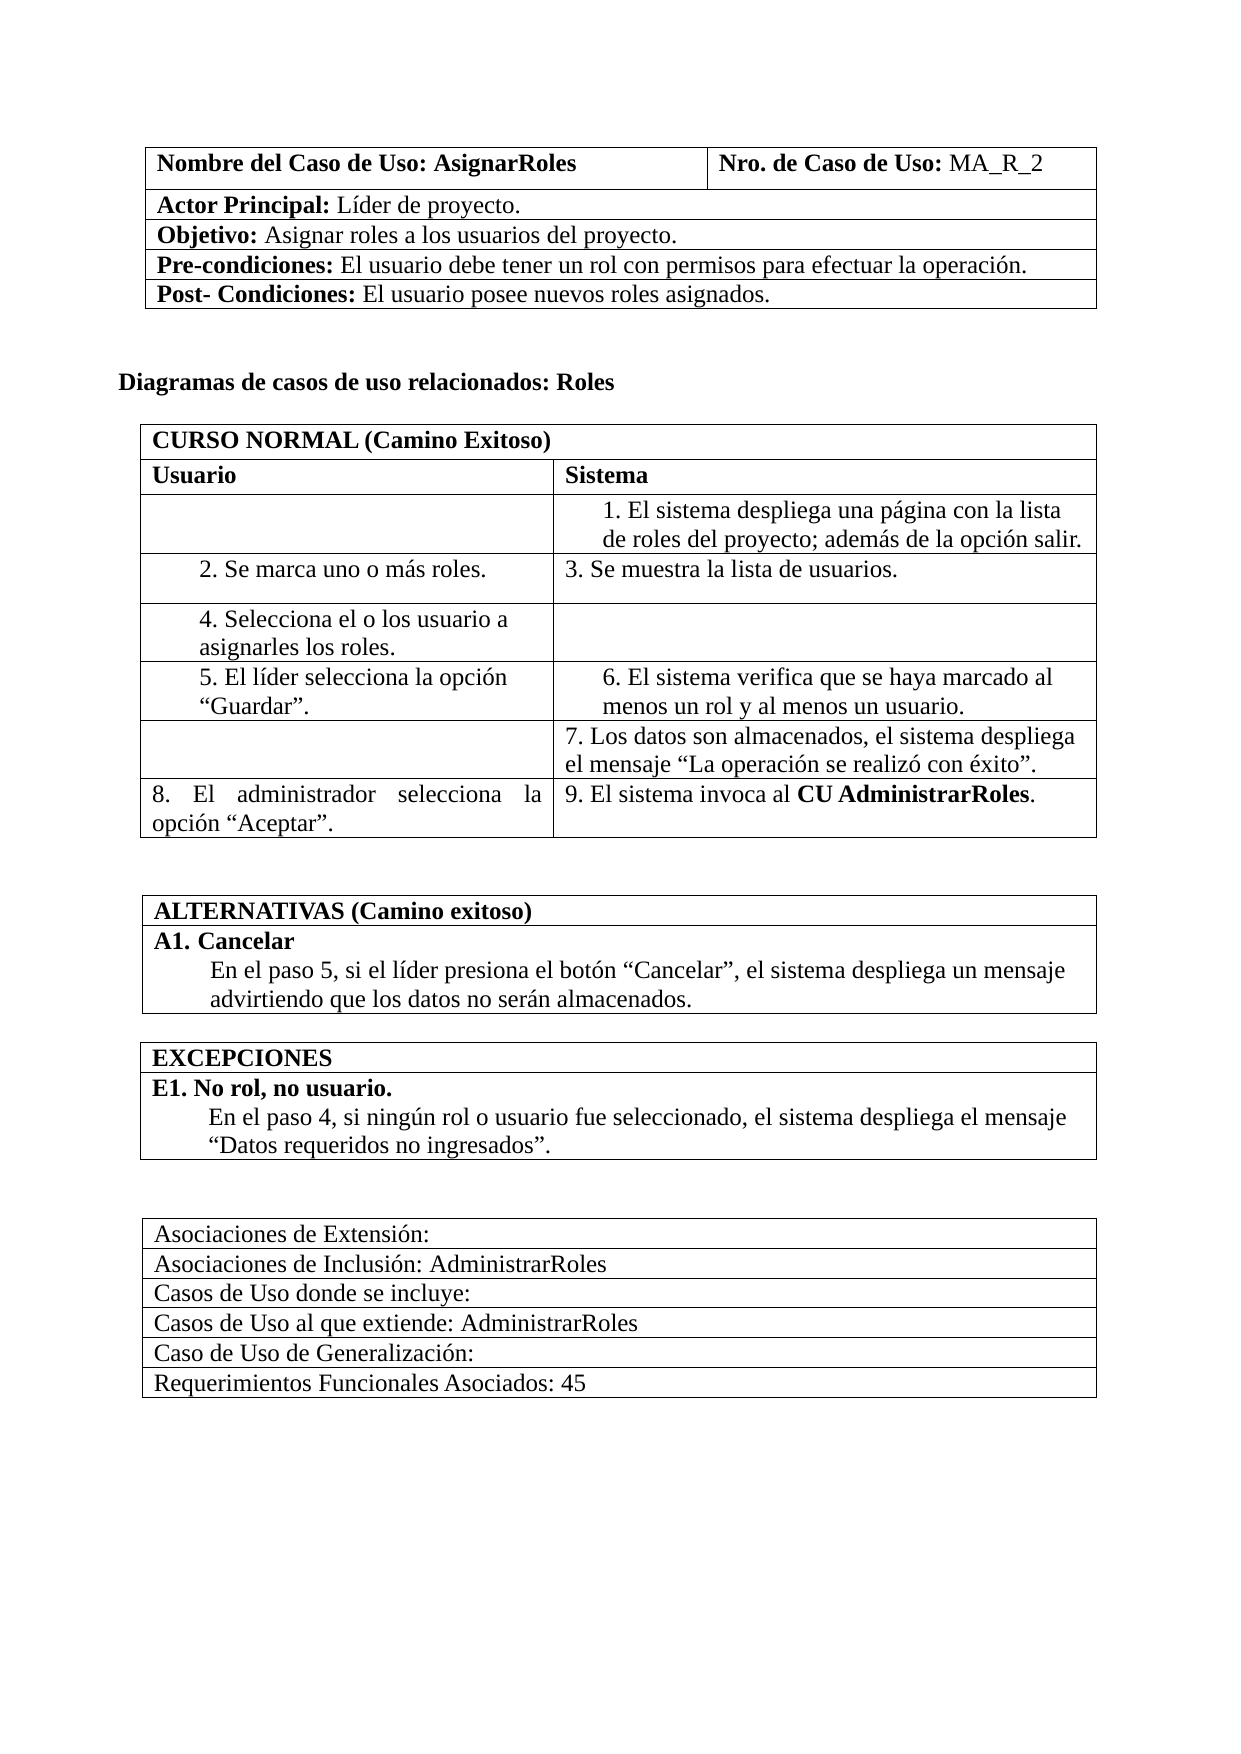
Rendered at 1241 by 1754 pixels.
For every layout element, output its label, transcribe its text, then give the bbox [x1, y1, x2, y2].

table_cell 9. El sistema invoca al CU AdministrarRoles. [554, 779, 1096, 837]
table_cell Objetivo: Asignar roles a los usuarios del proyecto. [146, 220, 1096, 249]
table_cell 6. El sistema verifica que se haya marcado al menos un rol y al menos un usuario. [554, 662, 1096, 720]
table_cell Requerimientos Funcionales Asociados: 45 [143, 1368, 1096, 1397]
table_cell [141, 721, 553, 778]
table_cell E1. No rol, no usuario. En el paso 4, si ningún rol o usuario fue seleccionado, el sistema despliega el mensaje “Datos requeridos no ingresados”. [141, 1073, 1096, 1159]
table_cell 4. Selecciona el o los usuario a asignarles los roles. [141, 604, 553, 661]
table_cell Sistema [554, 460, 1096, 494]
table_cell [141, 495, 553, 553]
table_header Nro. de Caso de Uso: MA_R_2 [708, 148, 1096, 189]
table_cell Casos de Uso al que extiende: AdministrarRoles [143, 1308, 1096, 1337]
table_cell Actor Principal: Líder de proyecto. [146, 190, 1096, 219]
table_cell Post- Condiciones: El usuario posee nuevos roles asignados. [146, 280, 1096, 308]
table_cell Casos de Uso donde se incluye: [143, 1279, 1096, 1307]
table_cell 8. El administrador selecciona la opción “Aceptar”. [141, 779, 553, 837]
table_cell 2. Se marca uno o más roles. [141, 554, 553, 603]
table_cell Usuario [141, 460, 553, 494]
table_cell Caso de Uso de Generalización: [143, 1338, 1096, 1367]
table_header CURSO NORMAL (Camino Exitoso) [141, 425, 1096, 459]
table_cell 5. El líder selecciona la opción “Guardar”. [141, 662, 553, 720]
table_cell 7. Los datos son almacenados, el sistema despliega el mensaje “La operación se realizó con éxito”. [554, 721, 1096, 778]
table_header Nombre del Caso de Uso: AsignarRoles [146, 148, 707, 189]
table_cell Pre-condiciones: El usuario debe tener un rol con permisos para efectuar la operación. [146, 250, 1096, 278]
text Diagramas de casos de uso relacionados: Roles [118, 367, 1122, 396]
table_cell [554, 604, 1096, 661]
table_cell Asociaciones de Inclusión: AdministrarRoles [143, 1249, 1096, 1277]
table_cell Cancelar En el paso 5, si el líder presiona el botón “Cancelar”, el sistema despliega un mensaje advirtiendo que los datos no serán almacenados. [143, 926, 1096, 1012]
table_header EXCEPCIONES [141, 1043, 1096, 1072]
table_header Asociaciones de Extensión: [143, 1219, 1096, 1248]
table_cell 1. El sistema despliega una página con la lista de roles del proyecto; además de la opción salir. [554, 495, 1096, 553]
table_header ALTERNATIVAS (Camino exitoso) [143, 896, 1096, 925]
table_cell 3. Se muestra la lista de usuarios. [554, 554, 1096, 603]
